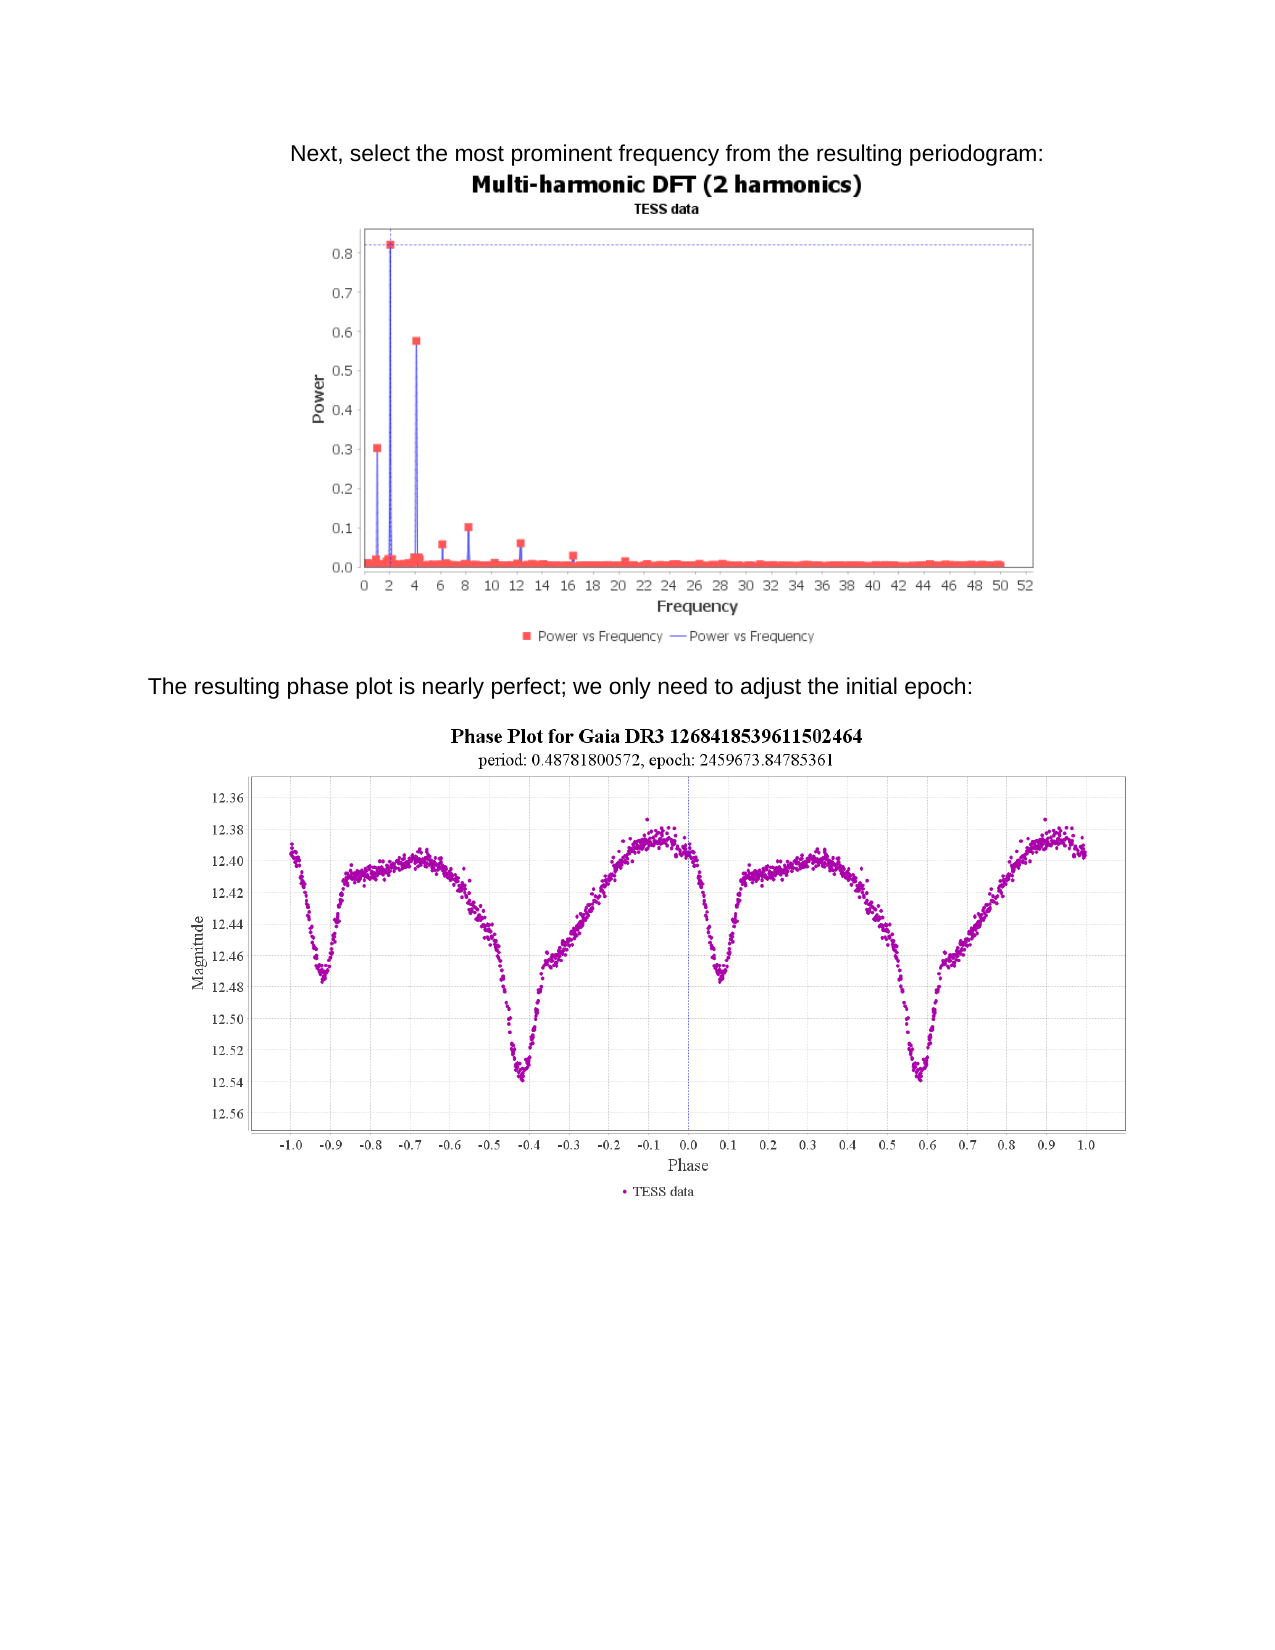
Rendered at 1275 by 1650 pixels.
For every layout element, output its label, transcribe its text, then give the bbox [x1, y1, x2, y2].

text Next, select the most prominent frequency from the resulting periodogram: [148, 139, 1186, 648]
text The resulting phase plot is nearly perfect; we only need to adjust the initial epoch: [148, 673, 1186, 699]
